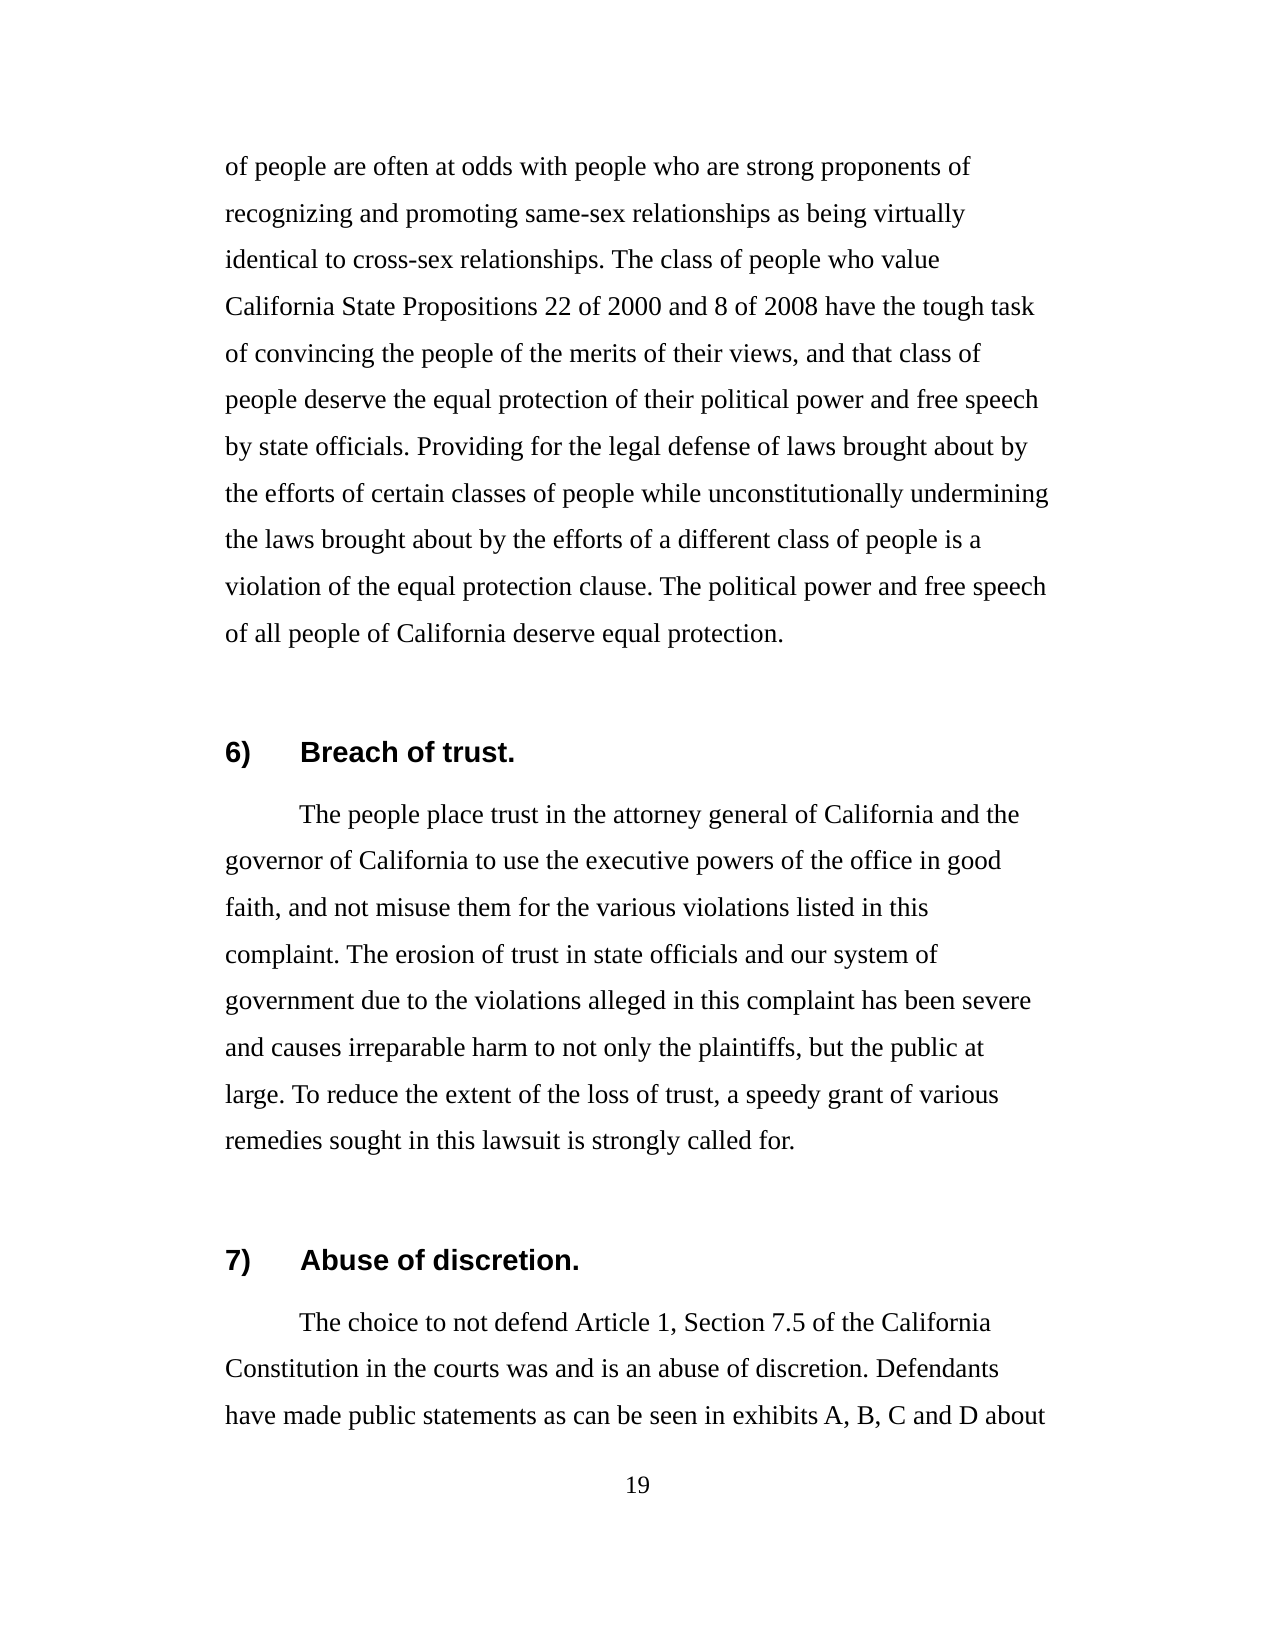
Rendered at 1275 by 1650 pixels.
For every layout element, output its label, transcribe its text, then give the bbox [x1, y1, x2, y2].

text of people are often at odds with people who are strong proponents of recognizing and promoting same-sex relationships as being virtually identical to cross-sex relationships. The class of people who value California State Propositions 22 of 2000 and 8 of 2008 have the tough task of convincing the people of the merits of their views, and that class of people deserve the equal protection of their political power and free speech by state officials. Providing for the legal defense of laws brought about by the efforts of certain classes of people while unconstitutionally undermining the laws brought about by the efforts of a different class of people is a violation of the equal protection clause. The political power and free speech of all people of California deserve equal protection. [225, 150, 1050, 648]
subtitle Abuse of discretion. [225, 1243, 1050, 1276]
text The choice to not defend Article 1, Section 7.5 of the California Constitution in the courts was and is an abuse of discretion. Defendants have made public statements as can be seen in exhibits A, B, C and D about [225, 1306, 1050, 1430]
text The people place trust in the attorney general of California and the governor of California to use the executive powers of the office in good faith, and not misuse them for the various violations listed in this complaint. The erosion of trust in state officials and our system of government due to the violations alleged in this complaint has been severe and causes irreparable harm to not only the plaintiffs, but the public at large. To reduce the extent of the loss of trust, a speedy grant of various remedies sought in this lawsuit is strongly called for. [225, 798, 1050, 1156]
subtitle Breach of trust. [225, 735, 1050, 768]
